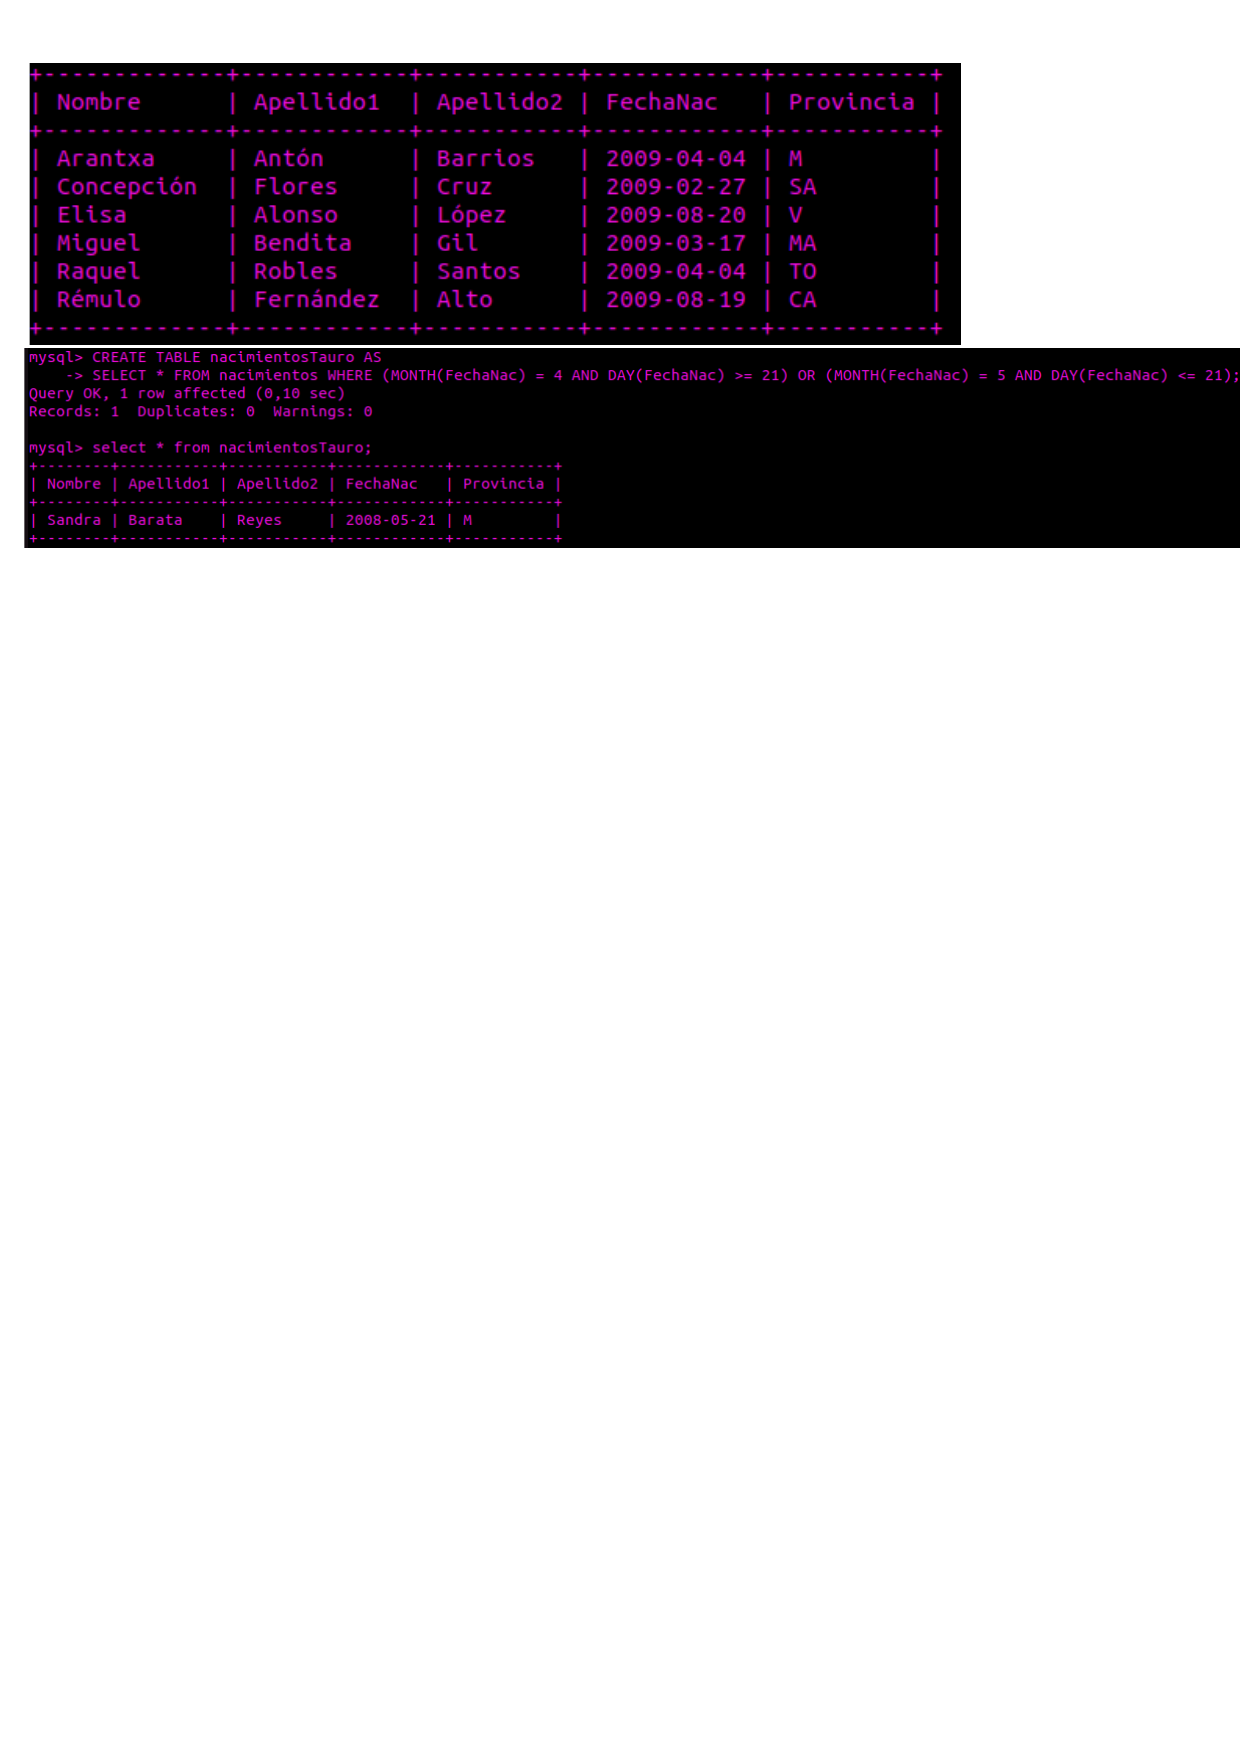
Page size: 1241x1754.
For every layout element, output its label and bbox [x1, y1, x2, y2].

picture [24, 348, 1240, 548]
picture [29, 63, 961, 345]
